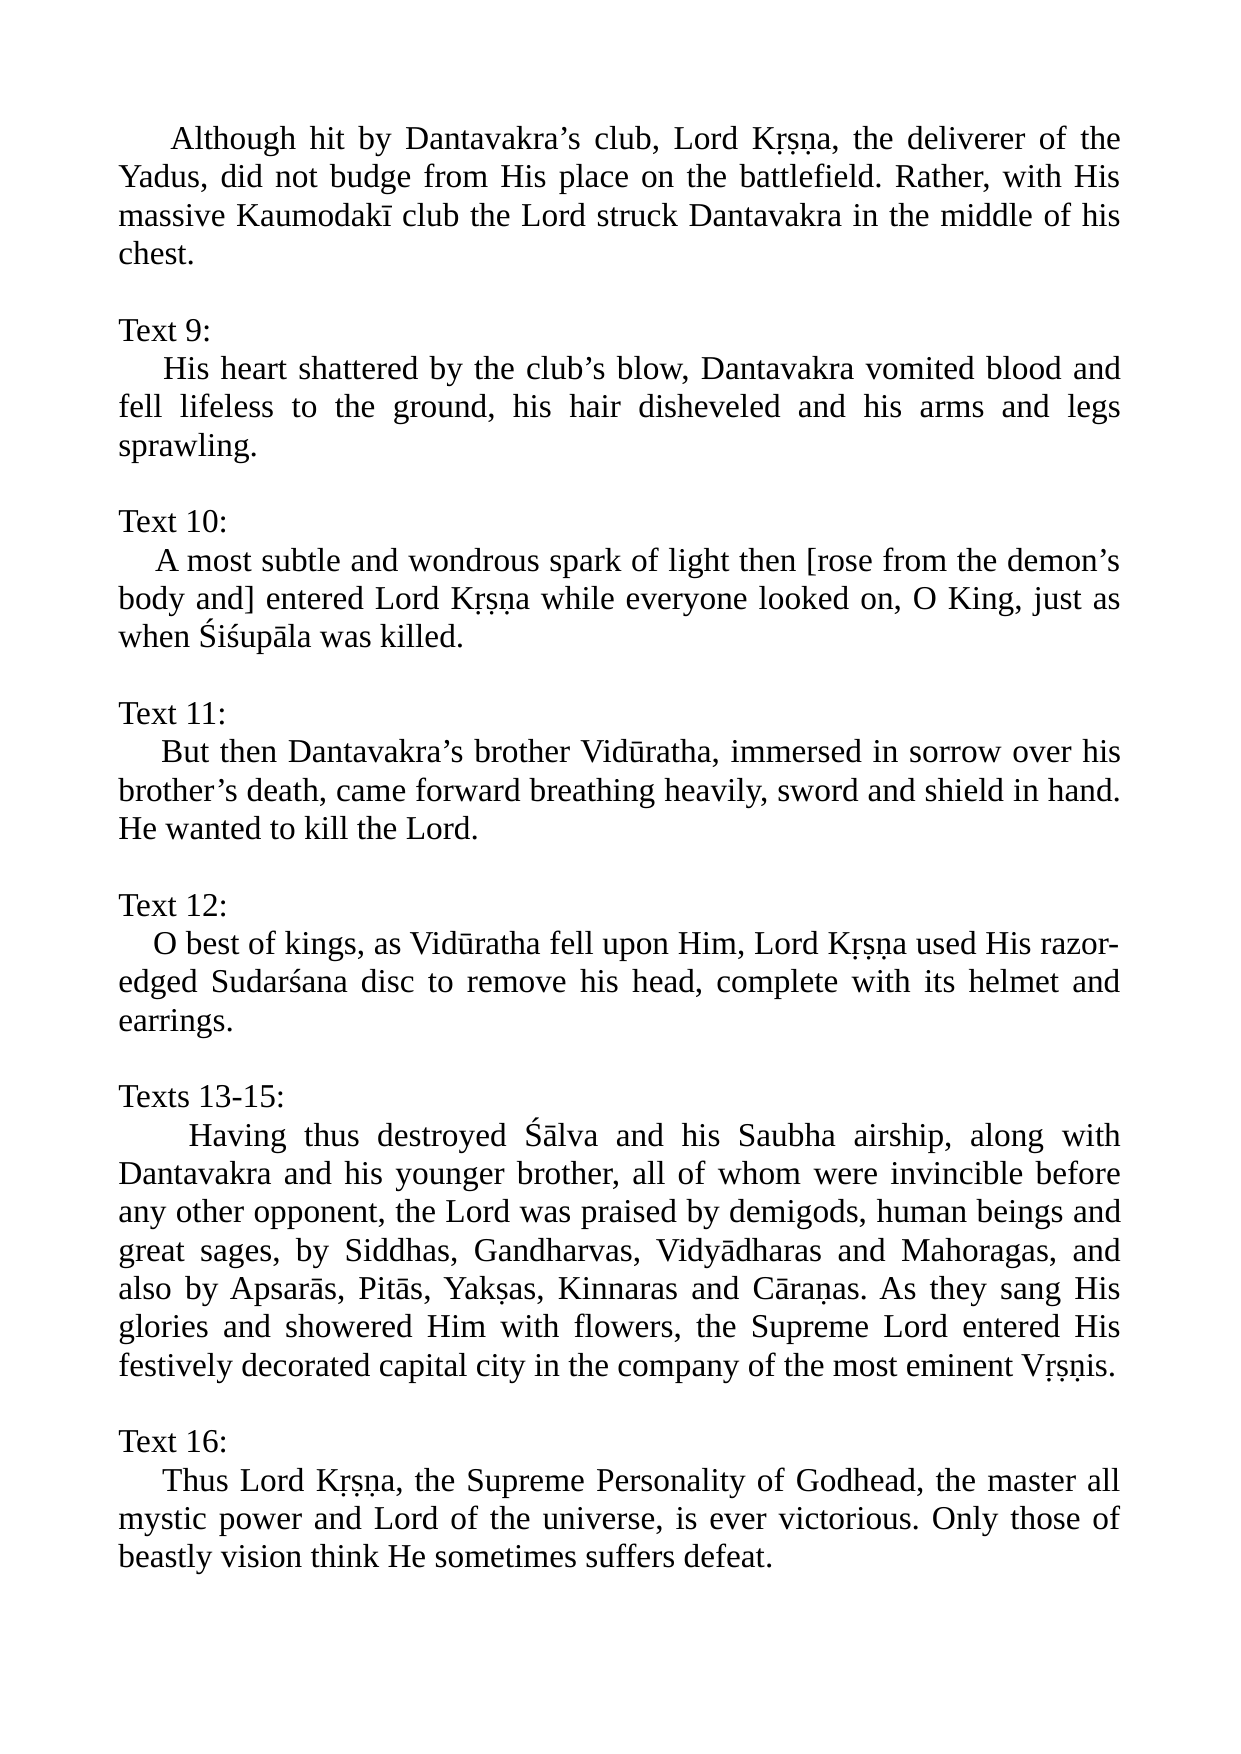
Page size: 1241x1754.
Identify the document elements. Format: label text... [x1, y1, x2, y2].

text Although hit by Dantavakra’s club, Lord Kṛṣṇa, the deliverer of the Yadus, did not budge from His place on the battlefield. Rather, with His massive Kaumodakī club the Lord struck Dantavakra in the middle of his chest. [118, 118, 1122, 271]
text Texts 13-15: [118, 1076, 1122, 1115]
text Text 12: [118, 885, 1122, 923]
text Having thus destroyed Śālva and his Saubha airship, along with Dantavakra and his younger brother, all of whom were invincible before any other opponent, the Lord was praised by demigods, human beings and great sages, by Siddhas, Gandharvas, Vidyādharas and Mahoragas, and also by Apsarās, Pitās, Yakṣas, Kinnaras and Cāraṇas. As they sang His glories and showered Him with flowers, the Supreme Lord entered His festively decorated capital city in the company of the most eminent Vṛṣṇis. [118, 1115, 1122, 1383]
text Thus Lord Kṛṣṇa, the Supreme Personality of Godhead, the master all mystic power and Lord of the universe, is ever victorious. Only those of beastly vision think He sometimes suffers defeat. [118, 1460, 1122, 1575]
text Text 10: [118, 501, 1122, 540]
text Text 11: [118, 693, 1122, 731]
text A most subtle and wondrous spark of light then [rose from the demon’s body and] entered Lord Kṛṣṇa while everyone looked on, O King, just as when Śiśupāla was killed. [118, 540, 1122, 655]
text O best of kings, as Vidūratha fell upon Him, Lord Kṛṣṇa used His razor-edged Sudarśana disc to remove his head, complete with its helmet and earrings. [118, 923, 1122, 1038]
text Text 16: [118, 1421, 1122, 1460]
text But then Dantavakra’s brother Vidūratha, immersed in sorrow over his brother’s death, came forward breathing heavily, sword and shield in hand. He wanted to kill the Lord. [118, 731, 1122, 846]
text Text 9: [118, 310, 1122, 348]
text His heart shattered by the club’s blow, Dantavakra vomited blood and fell lifeless to the ground, his hair disheveled and his arms and legs sprawling. [118, 348, 1122, 463]
